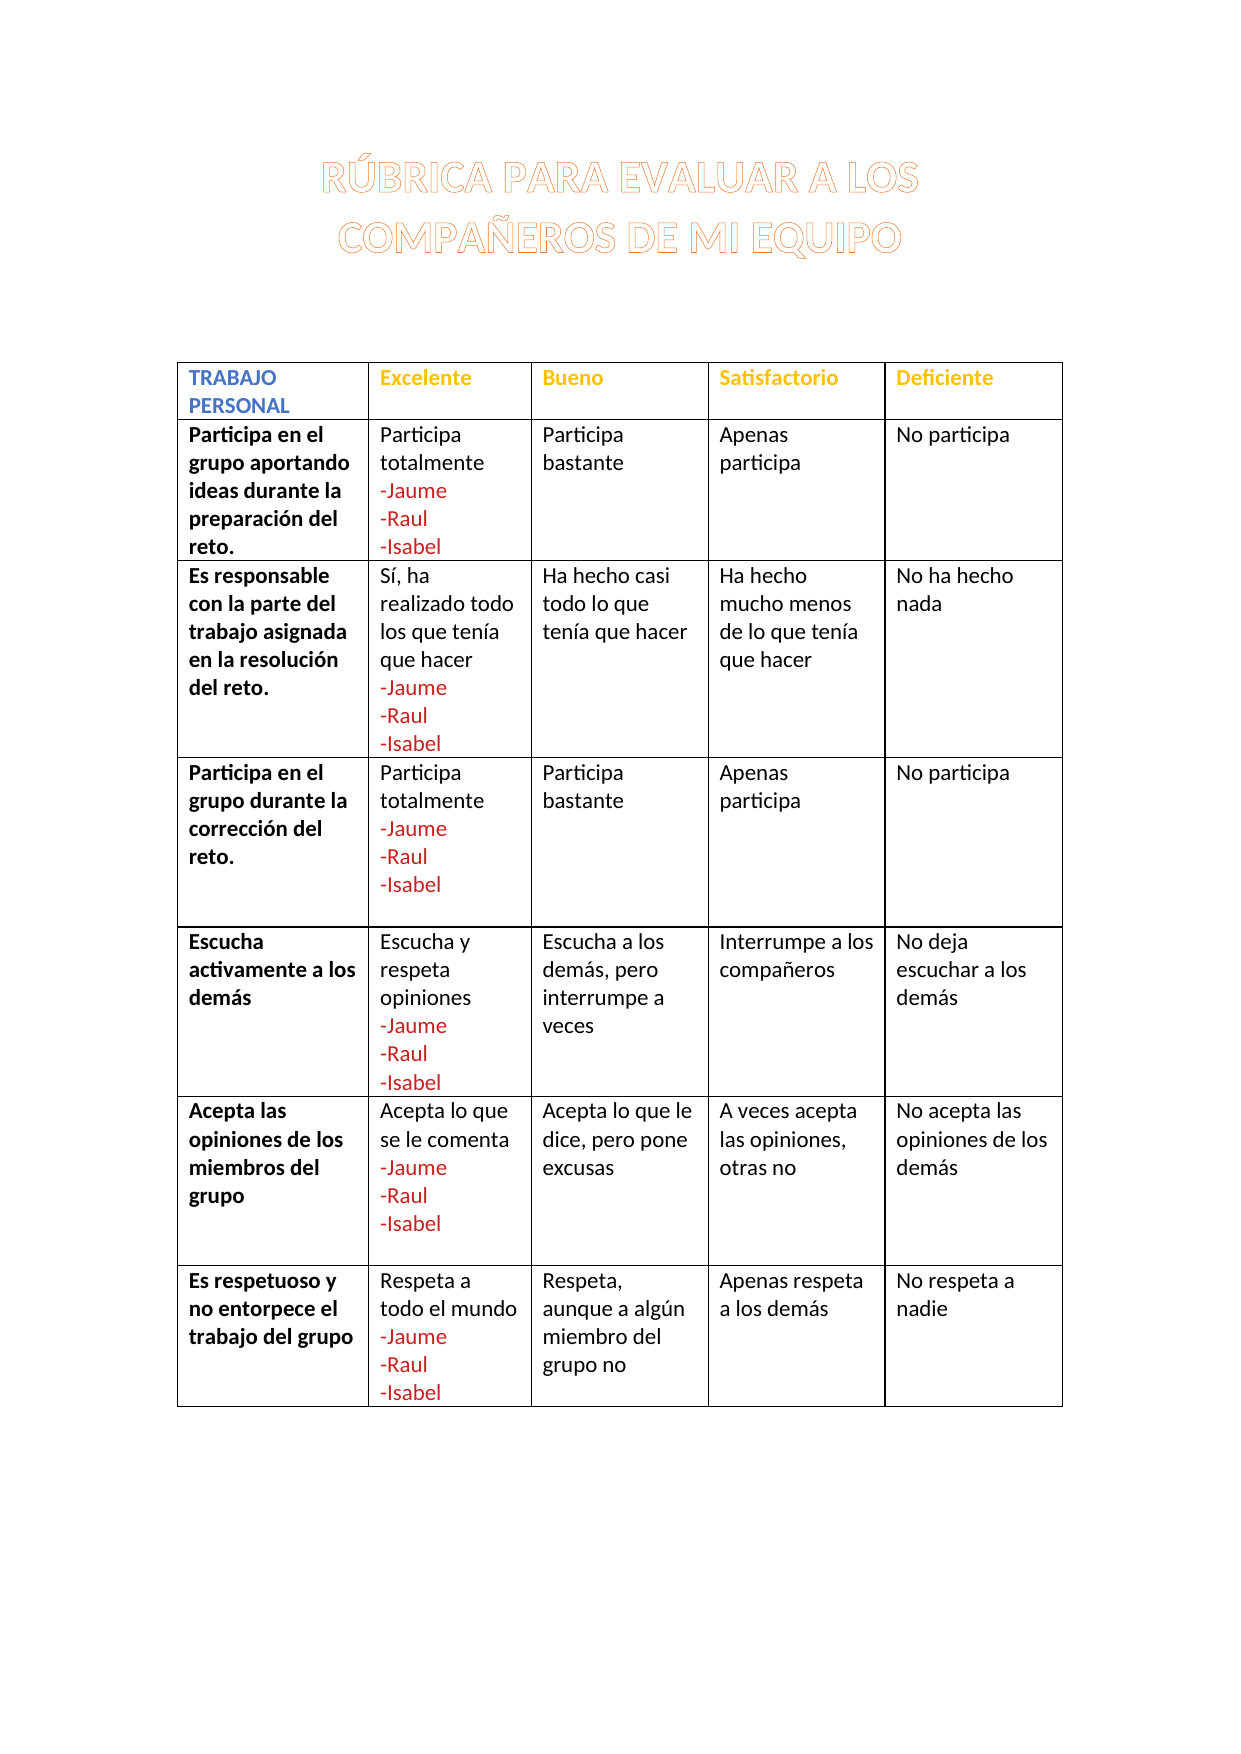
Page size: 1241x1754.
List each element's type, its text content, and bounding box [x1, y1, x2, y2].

table_cell No respeta a nadie [886, 1266, 1062, 1406]
table_header TRABAJO PERSONAL [178, 363, 368, 419]
table_cell No participa [886, 758, 1062, 926]
table_cell Apenas participa [709, 420, 884, 560]
table_header Bueno [532, 363, 708, 419]
table_cell No deja escuchar a los demás [886, 928, 1062, 1096]
table_cell Apenas participa [709, 758, 884, 926]
table_cell Respeta, aunque a algún miembro del grupo no [532, 1266, 708, 1406]
table_cell No participa [886, 420, 1062, 560]
table_cell Acepta las opiniones de los miembros del grupo [178, 1097, 368, 1265]
table_cell Participa bastante [532, 758, 708, 926]
table_cell Interrumpe a los compañeros [709, 928, 884, 1096]
table_cell Ha hecho casi todo lo que tenía que hacer [532, 561, 708, 757]
table_cell Escucha y respeta opiniones -Jaume -Raul -Isabel [369, 928, 531, 1096]
table_cell Acepta lo que se le comenta -Jaume -Raul -Isabel [369, 1097, 531, 1265]
table_cell A veces acepta las opiniones, otras no [709, 1097, 884, 1265]
text RÚBRICA PARA EVALUAR A LOS COMPAÑEROS DE MI EQUIPO [177, 148, 1063, 264]
table_cell Es respetuoso y no entorpece el trabajo del grupo [178, 1266, 368, 1406]
table_cell No ha hecho nada [886, 561, 1062, 757]
table_cell Ha hecho mucho menos de lo que tenía que hacer [709, 561, 884, 757]
table_cell No acepta las opiniones de los demás [886, 1097, 1062, 1265]
table_cell Escucha a los demás, pero interrumpe a veces [532, 928, 708, 1096]
table_cell Es responsable con la parte del trabajo asignada en la resolución del reto. [178, 561, 368, 757]
table_cell Acepta lo que le dice, pero pone excusas [532, 1097, 708, 1265]
table_header Deficiente [886, 363, 1062, 419]
table_cell Participa totalmente -Jaume -Raul -Isabel [369, 758, 531, 926]
table_cell Escucha activamente a los demás [178, 928, 368, 1096]
table_cell Sí, ha realizado todo los que tenía que hacer -Jaume -Raul -Isabel [369, 561, 531, 757]
table_cell Apenas respeta a los demás [709, 1266, 884, 1406]
table_cell Participa en el grupo durante la corrección del reto. [178, 758, 368, 926]
table_cell Respeta a todo el mundo -Jaume -Raul -Isabel [369, 1266, 531, 1406]
table_header Satisfactorio [709, 363, 884, 419]
table_cell Participa bastante [532, 420, 708, 560]
table_cell Participa totalmente -Jaume -Raul -Isabel [369, 420, 531, 560]
table_header Excelente [369, 363, 531, 419]
table_cell Participa en el grupo aportando ideas durante la preparación del reto. [178, 420, 368, 560]
